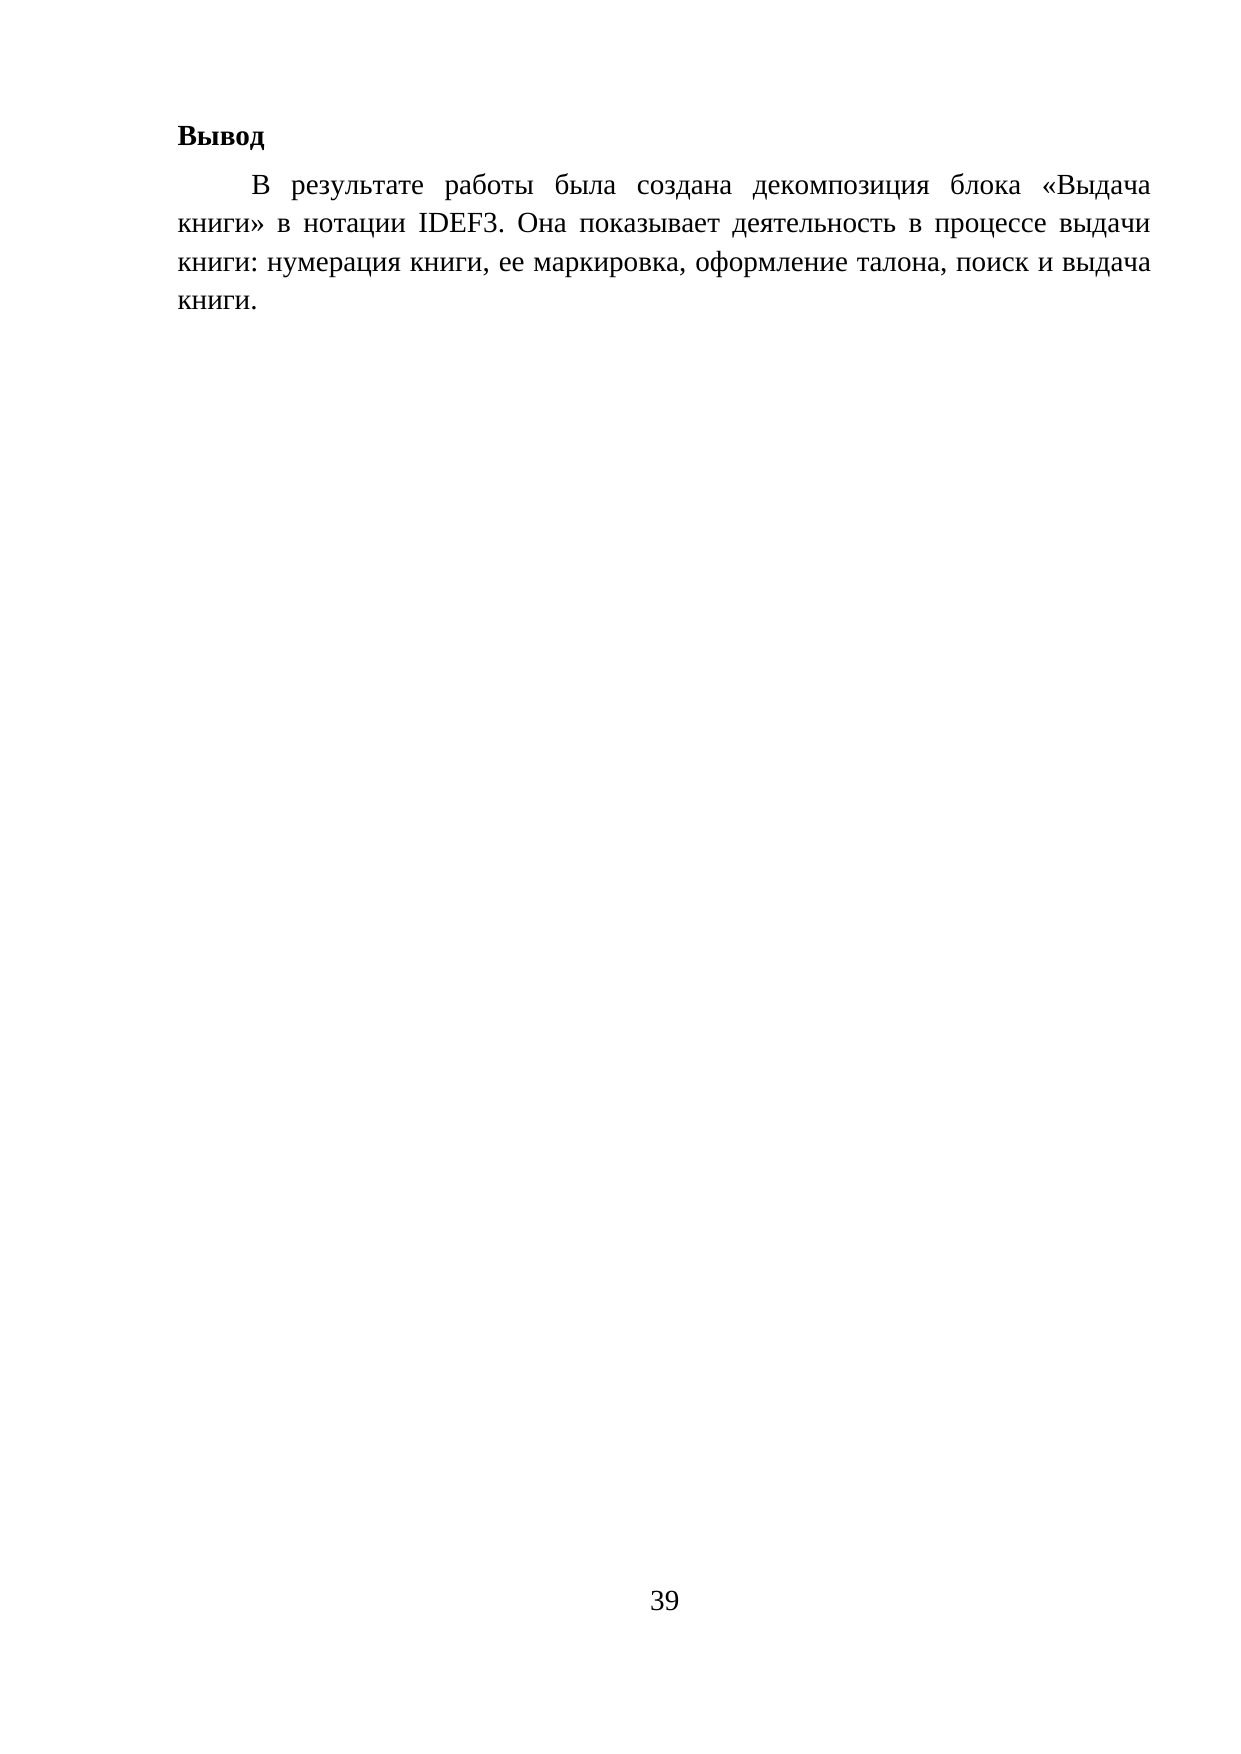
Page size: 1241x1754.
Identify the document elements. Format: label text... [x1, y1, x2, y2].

subtitle Вывод [177, 118, 1152, 152]
text В результате работы была создана декомпозиция блока «Выдача книги» в нотации IDEF3. Она показывает деятельность в процессе выдачи книги: нумерация книги, ее маркировка, оформление талона, поиск и выдача книги. [177, 167, 1152, 316]
